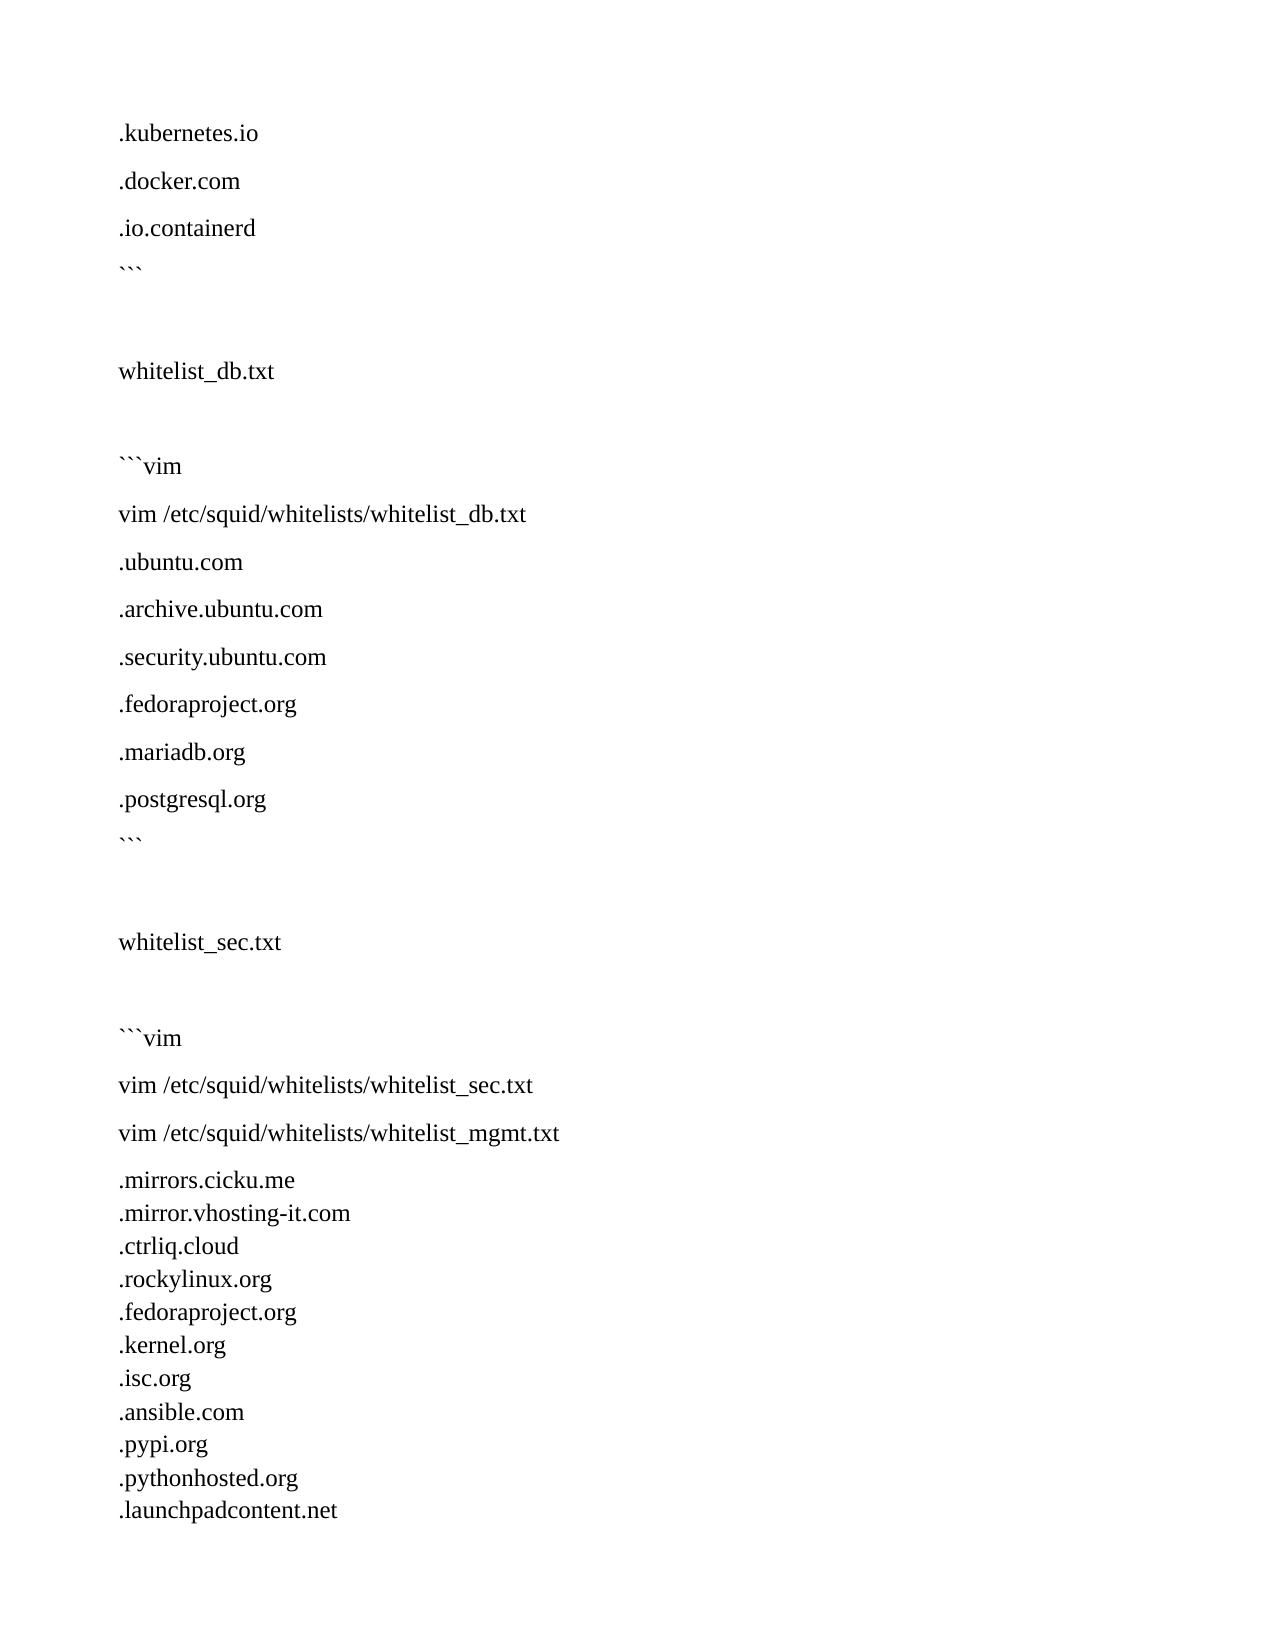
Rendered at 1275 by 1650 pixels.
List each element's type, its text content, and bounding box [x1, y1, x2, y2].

text ```vim [118, 451, 1157, 480]
text whitelist_sec.txt [118, 927, 1157, 956]
text ```vim [118, 1023, 1157, 1051]
text .security.ubuntu.com [118, 642, 1157, 671]
text .kubernetes.io [118, 118, 1157, 147]
text ``` [118, 261, 1157, 290]
text .ubuntu.com [118, 547, 1157, 575]
text .docker.com [118, 166, 1157, 194]
text .fedoraproject.org [118, 689, 1157, 718]
text vim /etc/squid/whitelists/whitelist_sec.txt [118, 1070, 1157, 1099]
text .mariadb.org [118, 737, 1157, 766]
text vim /etc/squid/whitelists/whitelist_mgmt.txt [118, 1118, 1157, 1147]
text .archive.ubuntu.com [118, 594, 1157, 623]
text whitelist_db.txt [118, 356, 1157, 385]
text ``` [118, 832, 1157, 861]
text vim /etc/squid/whitelists/whitelist_db.txt [118, 499, 1157, 528]
text .io.containerd [118, 213, 1157, 242]
text .postgresql.org [118, 784, 1157, 813]
text .mirrors.cicku.me .mirror.vhosting-it.com .ctrliq.cloud .rockylinux.org .fedoraproject.org .kernel.org .isc.org .ansible.com .pypi.org .pythonhosted.org .launchpadcontent.net [118, 1165, 1157, 1524]
